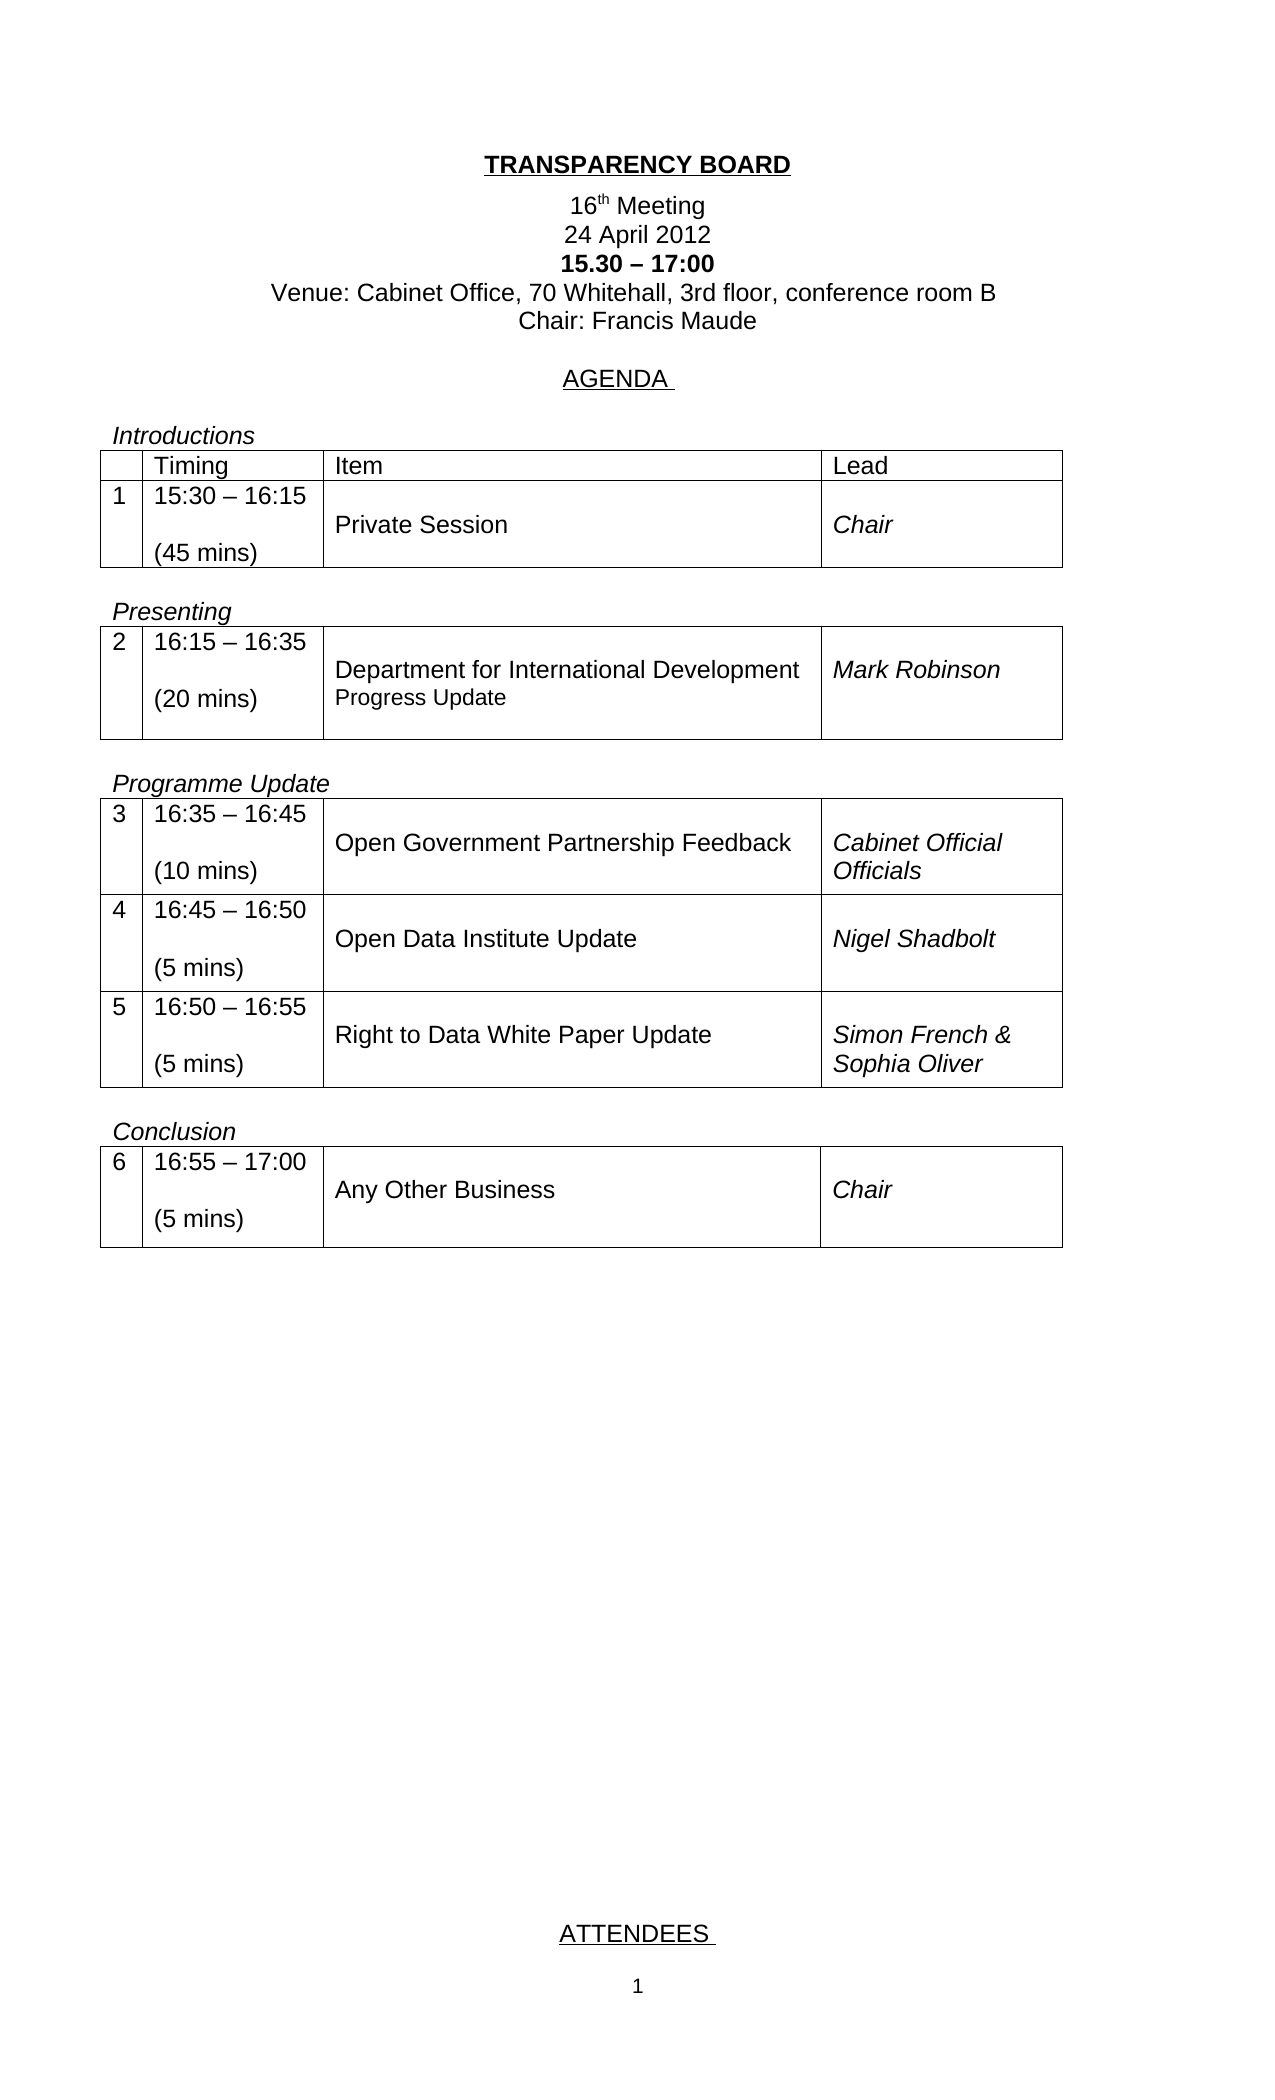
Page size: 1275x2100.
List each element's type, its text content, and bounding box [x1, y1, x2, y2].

table_cell Simon French & Sophia Oliver [822, 992, 1062, 1087]
text AGENDA [487, 364, 1162, 421]
table_cell Open Government Partnership Feedback [324, 799, 821, 894]
table_cell 16:45 – 16:50 (5 mins) [143, 895, 323, 991]
table_cell 5 [101, 992, 142, 1087]
table_cell 16:50 – 16:55 (5 mins) [143, 992, 323, 1087]
table_header Chair [821, 1147, 1062, 1247]
text Conclusion [112, 1117, 1162, 1146]
table_cell [101, 451, 142, 480]
table_cell Cabinet Official Officials [822, 799, 1062, 894]
table_cell Nigel Shadbolt [822, 895, 1062, 991]
table_cell Right to Data White Paper Update [324, 992, 821, 1087]
table_cell Open Data Institute Update [324, 895, 821, 991]
table_cell 2 [101, 627, 142, 739]
text ATTENDEES [112, 1919, 1162, 1948]
table_header 6 [101, 1147, 142, 1247]
text 24 April 2012 [112, 220, 1162, 249]
table_cell 4 [101, 895, 142, 991]
table_cell Item [324, 451, 821, 480]
table_header Introductions [101, 421, 1062, 450]
text TRANSPARENCY BOARD [112, 150, 1162, 179]
table_cell 15:30 – 16:15 (45 mins) [143, 481, 323, 567]
text 16th Meeting [112, 191, 1162, 220]
table_cell Department for International Development Progress Update [324, 627, 821, 739]
table_cell Presenting [101, 568, 1062, 626]
table_cell 3 [101, 799, 142, 894]
table_cell 16:35 – 16:45 (10 mins) [143, 799, 323, 894]
table_cell Chair [822, 481, 1062, 567]
table_cell [101, 1248, 1062, 1287]
table_header Any Other Business [324, 1147, 820, 1247]
text Chair: Francis Maude [112, 306, 1162, 335]
table_header Programme Update [101, 769, 1062, 798]
table_cell Timing [143, 451, 323, 480]
table_cell 16:15 – 16:35 (20 mins) [143, 627, 323, 739]
table_cell Private Session [324, 481, 821, 567]
text Venue: Cabinet Office, 70 Whitehall, 3rd floor, conference room B [112, 277, 1162, 306]
text 15.30 – 17:00 [112, 249, 1162, 277]
table_header 16:55 – 17:00 (5 mins) [143, 1147, 323, 1247]
table_cell Mark Robinson [822, 627, 1062, 739]
table_cell 1 [101, 481, 142, 567]
table_cell Lead [822, 451, 1062, 480]
